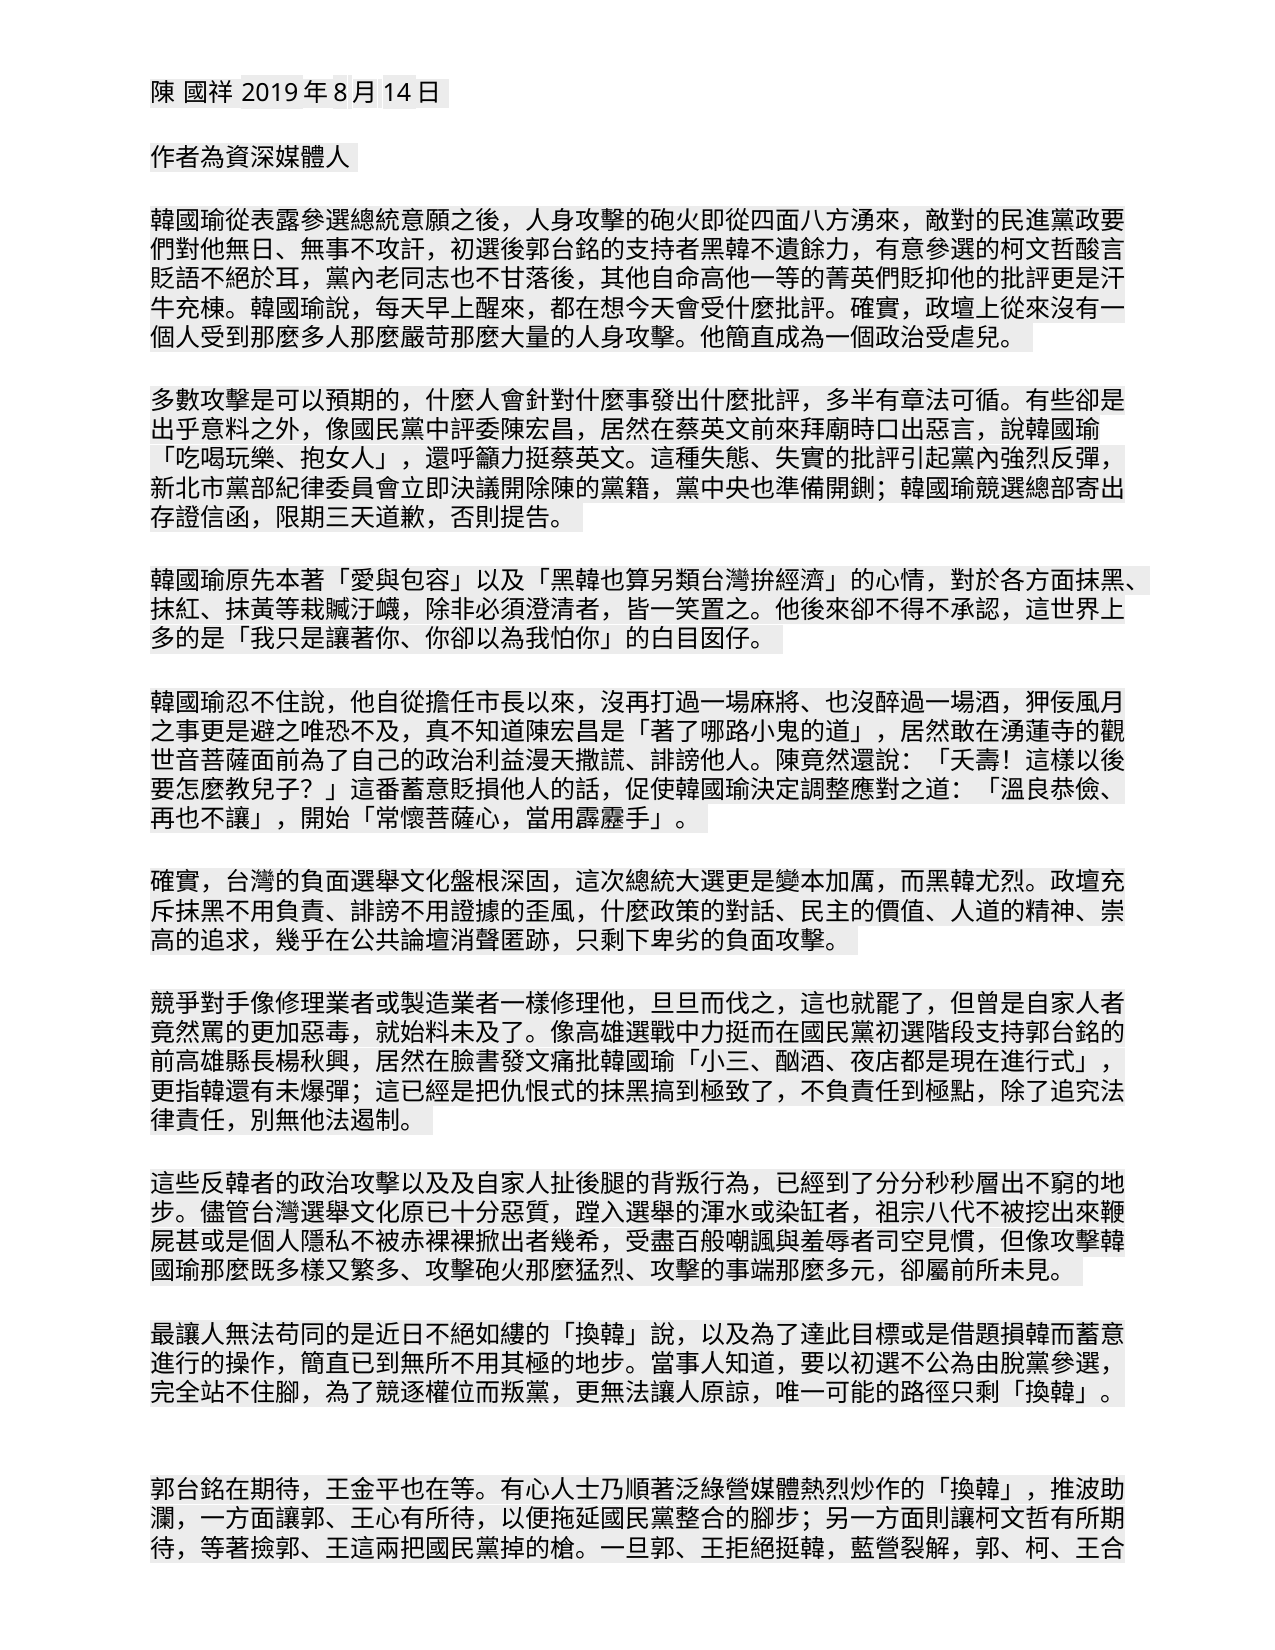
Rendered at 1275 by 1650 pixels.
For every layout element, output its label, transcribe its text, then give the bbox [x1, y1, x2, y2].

text 【Yahoo論壇／陳國祥】韓國瑜=政治受虐兒 陳 國祥 2019年8月14日 作者為資深媒體人 韓國瑜從表露參選總統意願之後，人身攻擊的砲火即從四面八方湧來，敵對的民進黨政要們對他無日、無事不攻訐，初選後郭台銘的支持者黑韓不遺餘力，有意參選的柯文哲酸言貶語不絕於耳，黨內老同志也不甘落後，其他自命高他一等的菁英們貶抑他的批評更是汗牛充棟。韓國瑜說，每天早上醒來，都在想今天會受什麼批評。確實，政壇上從來沒有一個人受到那麼多人那麼嚴苛那麼大量的人身攻擊。他簡直成為一個政治受虐兒。 多數攻擊是可以預期的，什麼人會針對什麼事發出什麼批評，多半有章法可循。有些卻是出乎意料之外，像國民黨中評委陳宏昌，居然在蔡英文前來拜廟時口出惡言，說韓國瑜「吃喝玩樂、抱女人」，還呼籲力挺蔡英文。這種失態、失實的批評引起黨內強烈反彈，新北市黨部紀律委員會立即決議開除陳的黨籍，黨中央也準備開鍘；韓國瑜競選總部寄出存證信函，限期三天道歉，否則提告。 韓國瑜原先本著「愛與包容」以及「黑韓也算另類台灣拚經濟」的心情，對於各方面抹黑、抹紅、抹黃等栽贓汙衊，除非必須澄清者，皆一笑置之。他後來卻不得不承認，這世界上多的是「我只是讓著你、你卻以為我怕你」的白目囡仔。 韓國瑜忍不住說，他自從擔任市長以來，沒再打過一場麻將、也沒醉過一場酒，狎佞風月之事更是避之唯恐不及，真不知道陳宏昌是「著了哪路小鬼的道」，居然敢在湧蓮寺的觀世音菩薩面前為了自己的政治利益漫天撒謊、誹謗他人。陳竟然還說：「夭壽！這樣以後要怎麼教兒子？」這番蓄意貶損他人的話，促使韓國瑜決定調整應對之道：「溫良恭儉、再也不讓」，開始「常懷菩薩心，當用霹靂手」。 確實，台灣的負面選舉文化盤根深固，這次總統大選更是變本加厲，而黑韓尤烈。政壇充斥抹黑不用負責、誹謗不用證據的歪風，什麼政策的對話、民主的價值、人道的精神、崇高的追求，幾乎在公共論壇消聲匿跡，只剩下卑劣的負面攻擊。 競爭對手像修理業者或製造業者一樣修理他，旦旦而伐之，這也就罷了，但曾是自家人者竟然罵的更加惡毒，就始料未及了。像高雄選戰中力挺而在國民黨初選階段支持郭台銘的前高雄縣長楊秋興，居然在臉書發文痛批韓國瑜「小三、酗酒、夜店都是現在進行式」，更指韓還有未爆彈；這已經是把仇恨式的抹黑搞到極致了，不負責任到極點，除了追究法律責任，別無他法遏制。 這些反韓者的政治攻擊以及及自家人扯後腿的背叛行為，已經到了分分秒秒層出不窮的地步。儘管台灣選舉文化原已十分惡質，蹚入選舉的渾水或染缸者，祖宗八代不被挖出來鞭屍甚或是個人隱私不被赤裸裸掀出者幾希，受盡百般嘲諷與羞辱者司空見慣，但像攻擊韓國瑜那麼既多樣又繁多、攻擊砲火那麼猛烈、攻擊的事端那麼多元，卻屬前所未見。 最讓人無法苟同的是近日不絕如縷的「換韓」說，以及為了達此目標或是借題損韓而蓄意進行的操作，簡直已到無所不用其極的地步。當事人知道，要以初選不公為由脫黨參選，完全站不住腳，為了競逐權位而叛黨，更無法讓人原諒，唯一可能的路徑只剩「換韓」。 郭台銘在期待，王金平也在等。有心人士乃順著泛綠營媒體熱烈炒作的「換韓」，推波助瀾，一方面讓郭、王心有所待，以便拖延國民黨整合的腳步；另一方面則讓柯文哲有所期待，等著撿郭、王這兩把國民黨掉的槍。一旦郭、王拒絕挺韓，藍營裂解，郭、柯、王合體，則蔡英文的選情頓然扭轉。因此，炒作「換韓」，不同陣營者有志一同，為此而生的黑韓話語不斷湧現。 猶記2016年總統和立委選舉，國民黨曾因「換柱風波」導致慘敗，更在民進黨凍結黨產及促轉會追打下，幾乎一蹶不振。幸而韓國瑜捲起韓流，一人救全黨，不但喚起泛藍支持者的激情，也喚醒國民黨沉睡的黨魂，因而走上否極泰來的轉運坦途。韓國瑜以明顯差距贏得黨內初選之後，穩步向前邁進，雖然整合未見成效，但聲勢依然高漲，豈有中途換將之理？ 其理至明，且毫無換將跡象可循，別有用心者卻樂此不疲地炒作，搞得烏煙瘴氣，也使韓國瑜備受煎熬。連這種無中生有的假議題都可以翻雲覆雨操弄， 何況有關韓國瑜過往事蹟、行事作風、話語言論、市政作為、人格特質、選舉操作、國政主張，不管有理無理，無論有無事證，都可吵鬧把弄，炒作污衊，弄得風生水起，各自從中獲利，難怪黑韓成為一種政治產業。這個產業蓬勃發展，韓國瑜卻為此付出慘重代價，聲譽不斷挫損。如果不是這位政治受虐兒耐打、耐受、耐謗，早就已經報廢了，哪能越挫越勇？ [150, 75, 1125, 1563]
